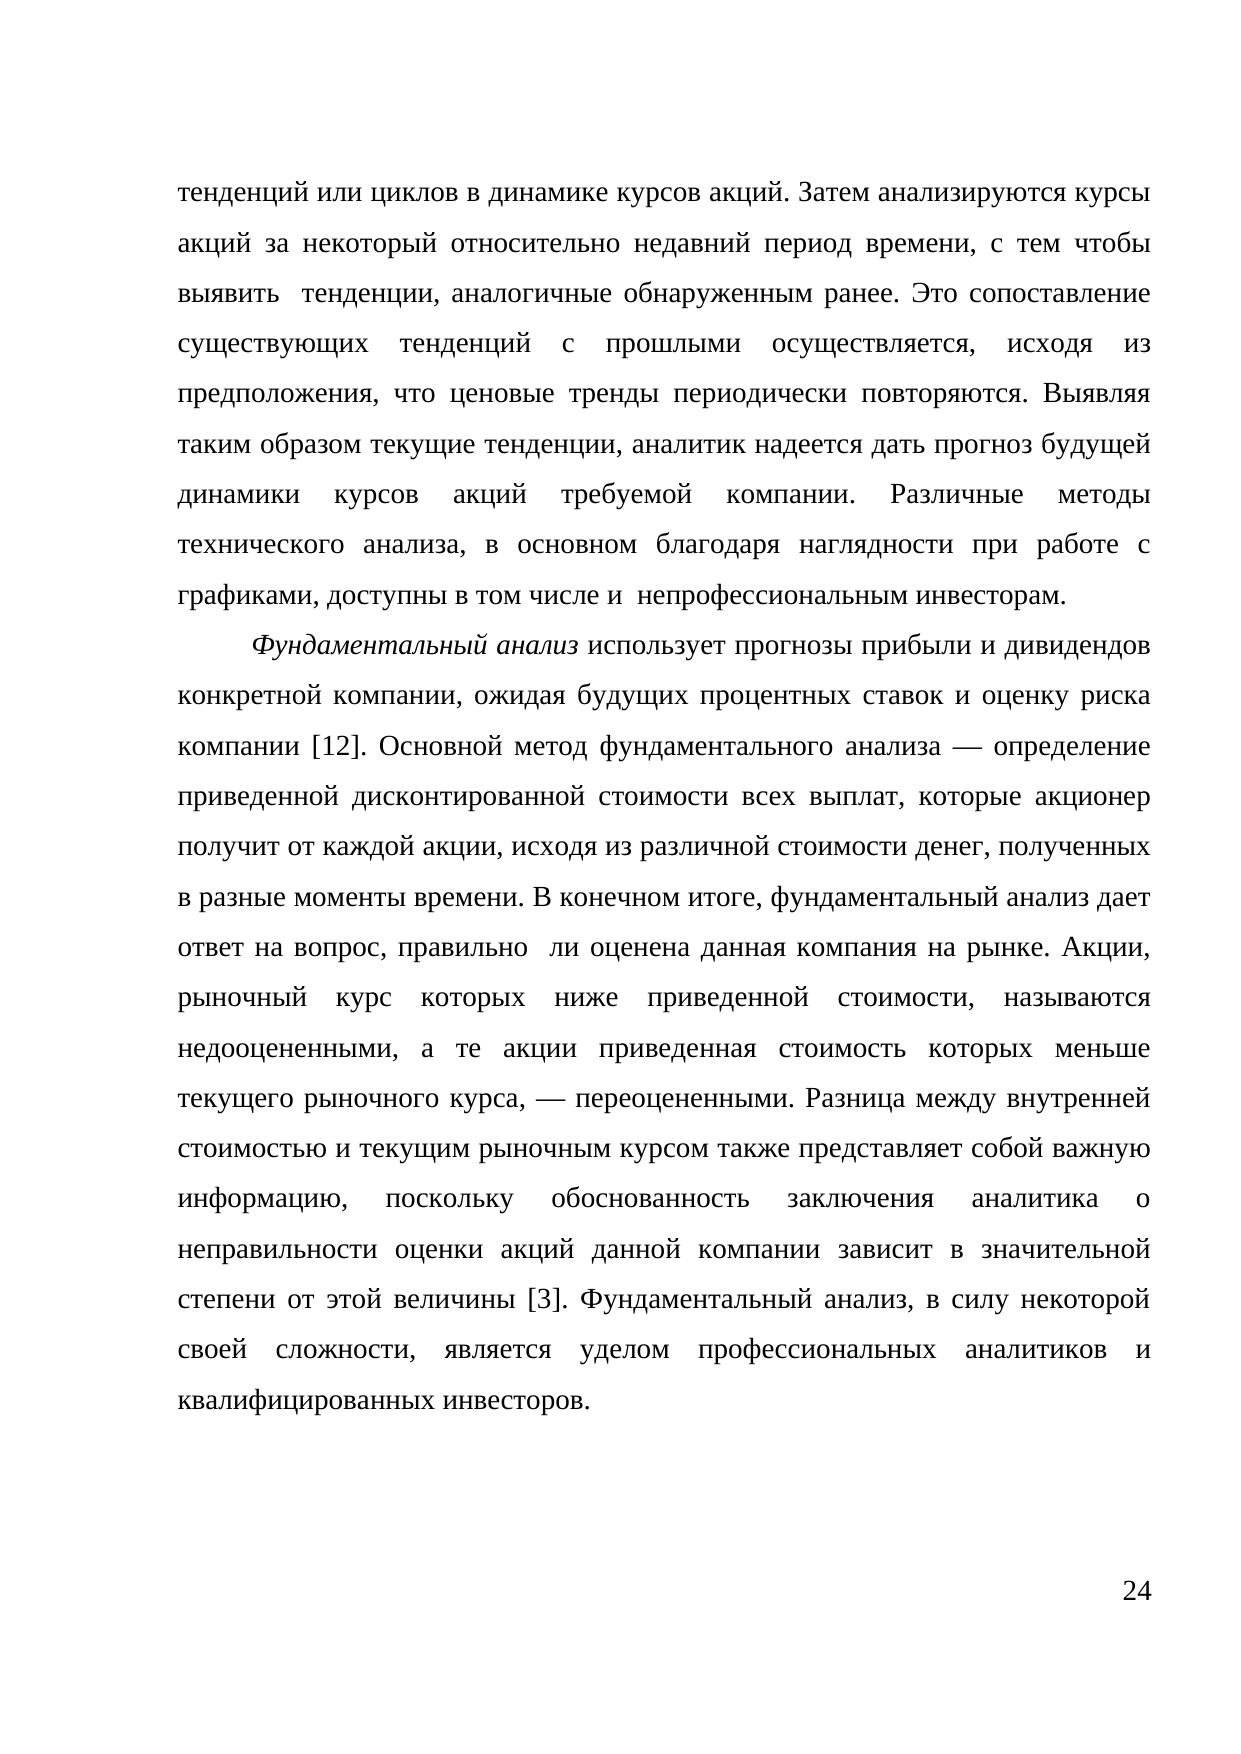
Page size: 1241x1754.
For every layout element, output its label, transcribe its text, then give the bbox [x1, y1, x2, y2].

text Фундаментальный анализ использует прогнозы прибыли и дивидендов конкретной компании, ожидая будущих процентных ставок и оценку риска компании [12]. Основной метод фундаментального анализа — определение приведенной дисконтированной стоимости всех выплат, которые акционер получит от каждой акции, исходя из различной стоимости денег, полученных в разные моменты времени. В конечном итоге, фундаментальный анализ дает ответ на вопрос, правильно ли оценена данная компания на рынке. Акции, рыночный курс которых ниже приведенной стоимости, называются недооцененными, а те акции приведенная стоимость которых меньше текущего рыночного курса, — переоцененными. Разница между внутренней стоимостью и текущим рыночным курсом также представляет собой важную информацию, поскольку обоснованность заключения аналитика о неправильности оценки акций данной компании зависит в значительной степени от этой величины [3]. Фундаментальный анализ, в силу некоторой своей сложности, является уделом профессиональных аналитиков и квалифицированных инвесторов. [177, 627, 1152, 1415]
text тенденций или циклов в динамике курсов акций. Затем анализируются курсы акций за некоторый относительно недавний период времени, с тем чтобы выявить тенденции, аналогичные обнаруженным ранее. Это сопоставление существующих тенденций с прошлыми осуществляется, исходя из предположения, что ценовые тренды периодически повторяются. Выявляя таким образом текущие тенденции, аналитик надеется дать прогноз будущей динамики курсов акций требуемой компании. Различные методы технического анализа, в основном благодаря наглядности при работе с графиками, доступны в том числе и непрофессиональным инвесторам. [177, 174, 1152, 610]
